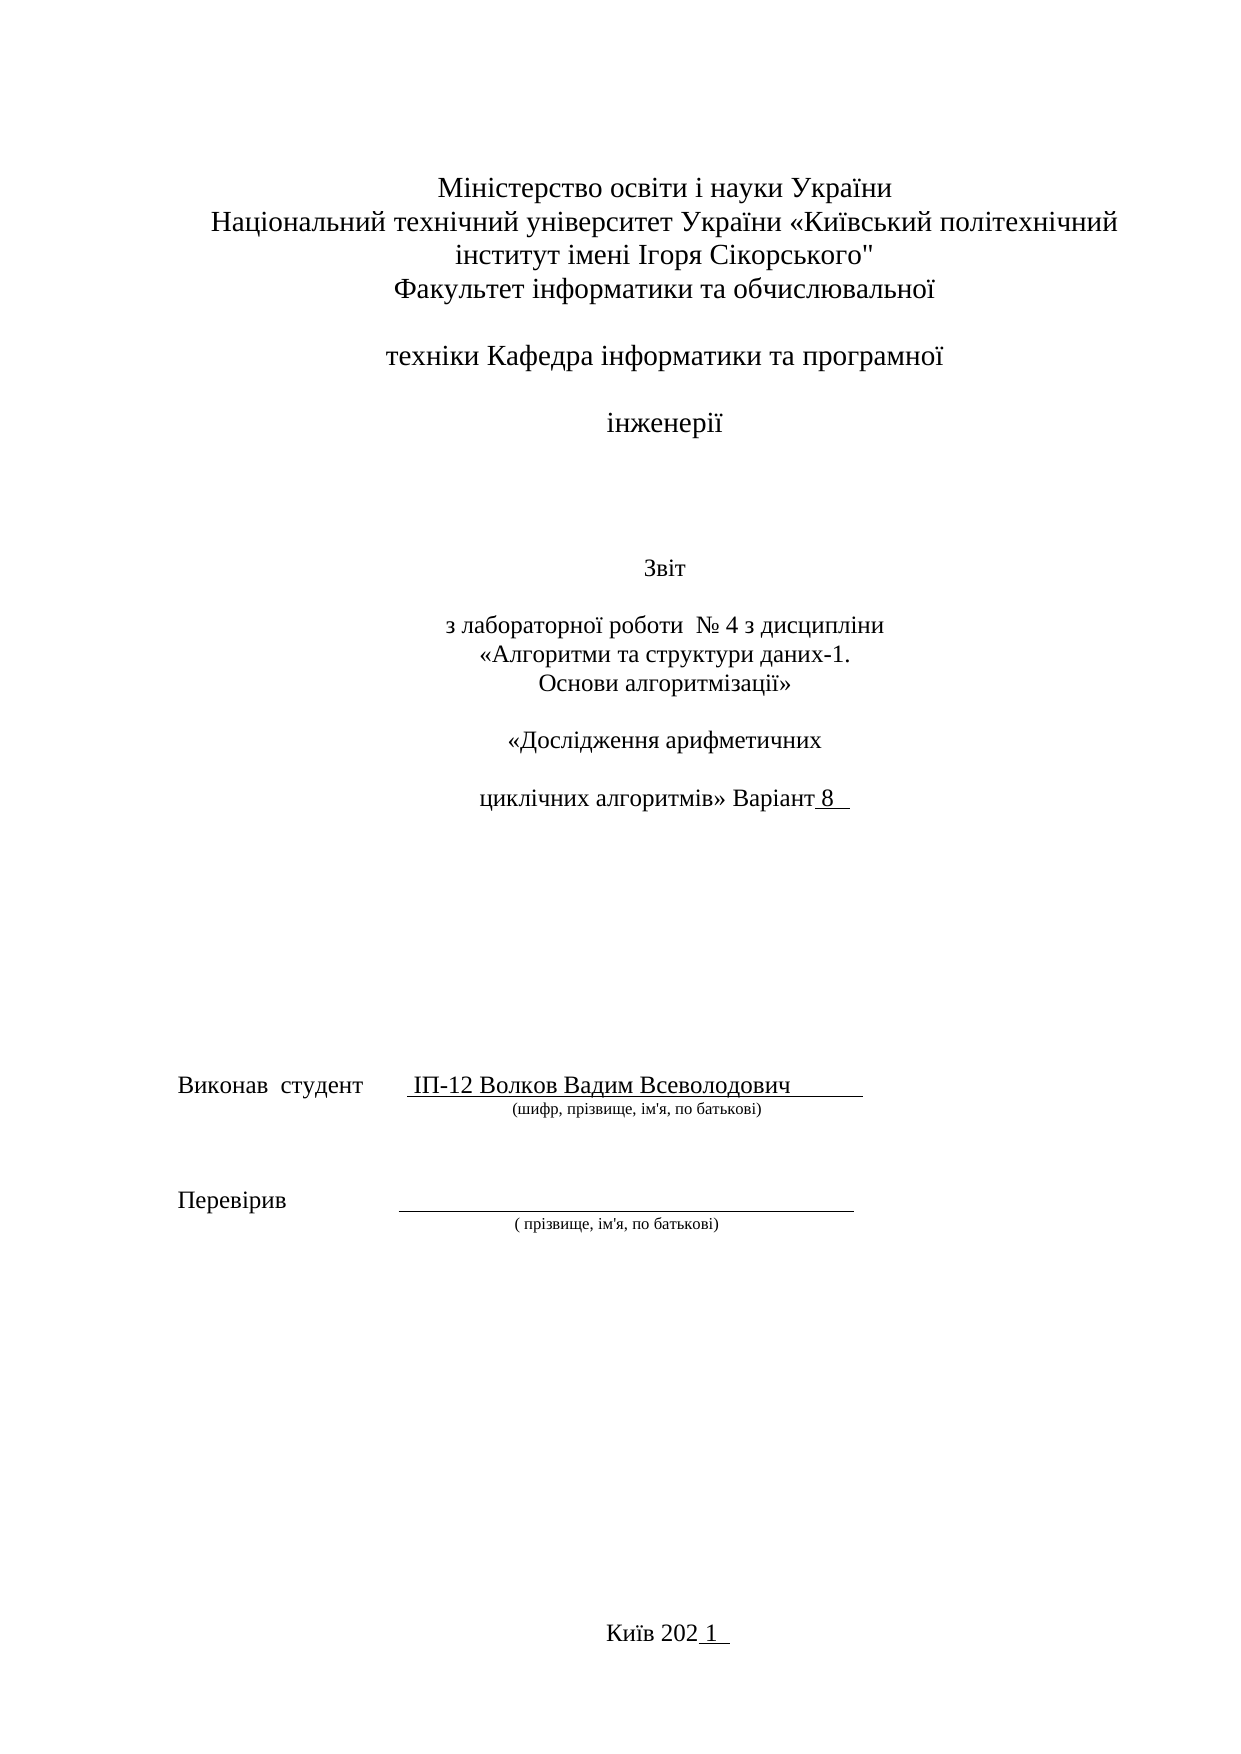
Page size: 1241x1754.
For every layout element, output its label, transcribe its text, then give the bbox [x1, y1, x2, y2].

text з лабораторної роботи № 4 з дисципліни [172, 611, 1157, 639]
text Виконав студент ІП-12 Волков Вадим Всеволодович [177, 1072, 1163, 1099]
text ( прізвище, ім'я, по батькові) [514, 1214, 1163, 1233]
text Основи алгоритмізації» [172, 668, 1157, 697]
text Київ 202 1 [172, 1618, 1163, 1646]
text Національний технічний університет України «Київський політехнічний інститут імені Ігоря Сікорського" [172, 204, 1156, 271]
text (шифр, прізвище, ім'я, по батькові) [512, 1099, 1163, 1118]
text Звіт [172, 553, 1157, 582]
text Перевірив [177, 1187, 1163, 1214]
text Міністерство освіти і науки України [172, 170, 1157, 204]
text Факультет інформатики та обчислювальної техніки Кафедра інформатики та програмної інженерії [343, 271, 986, 439]
text «Дослідження арифметичних циклічних алгоритмів» Варіант 8 [471, 726, 858, 812]
text «Алгоритми та структури даних-1. [172, 639, 1157, 668]
